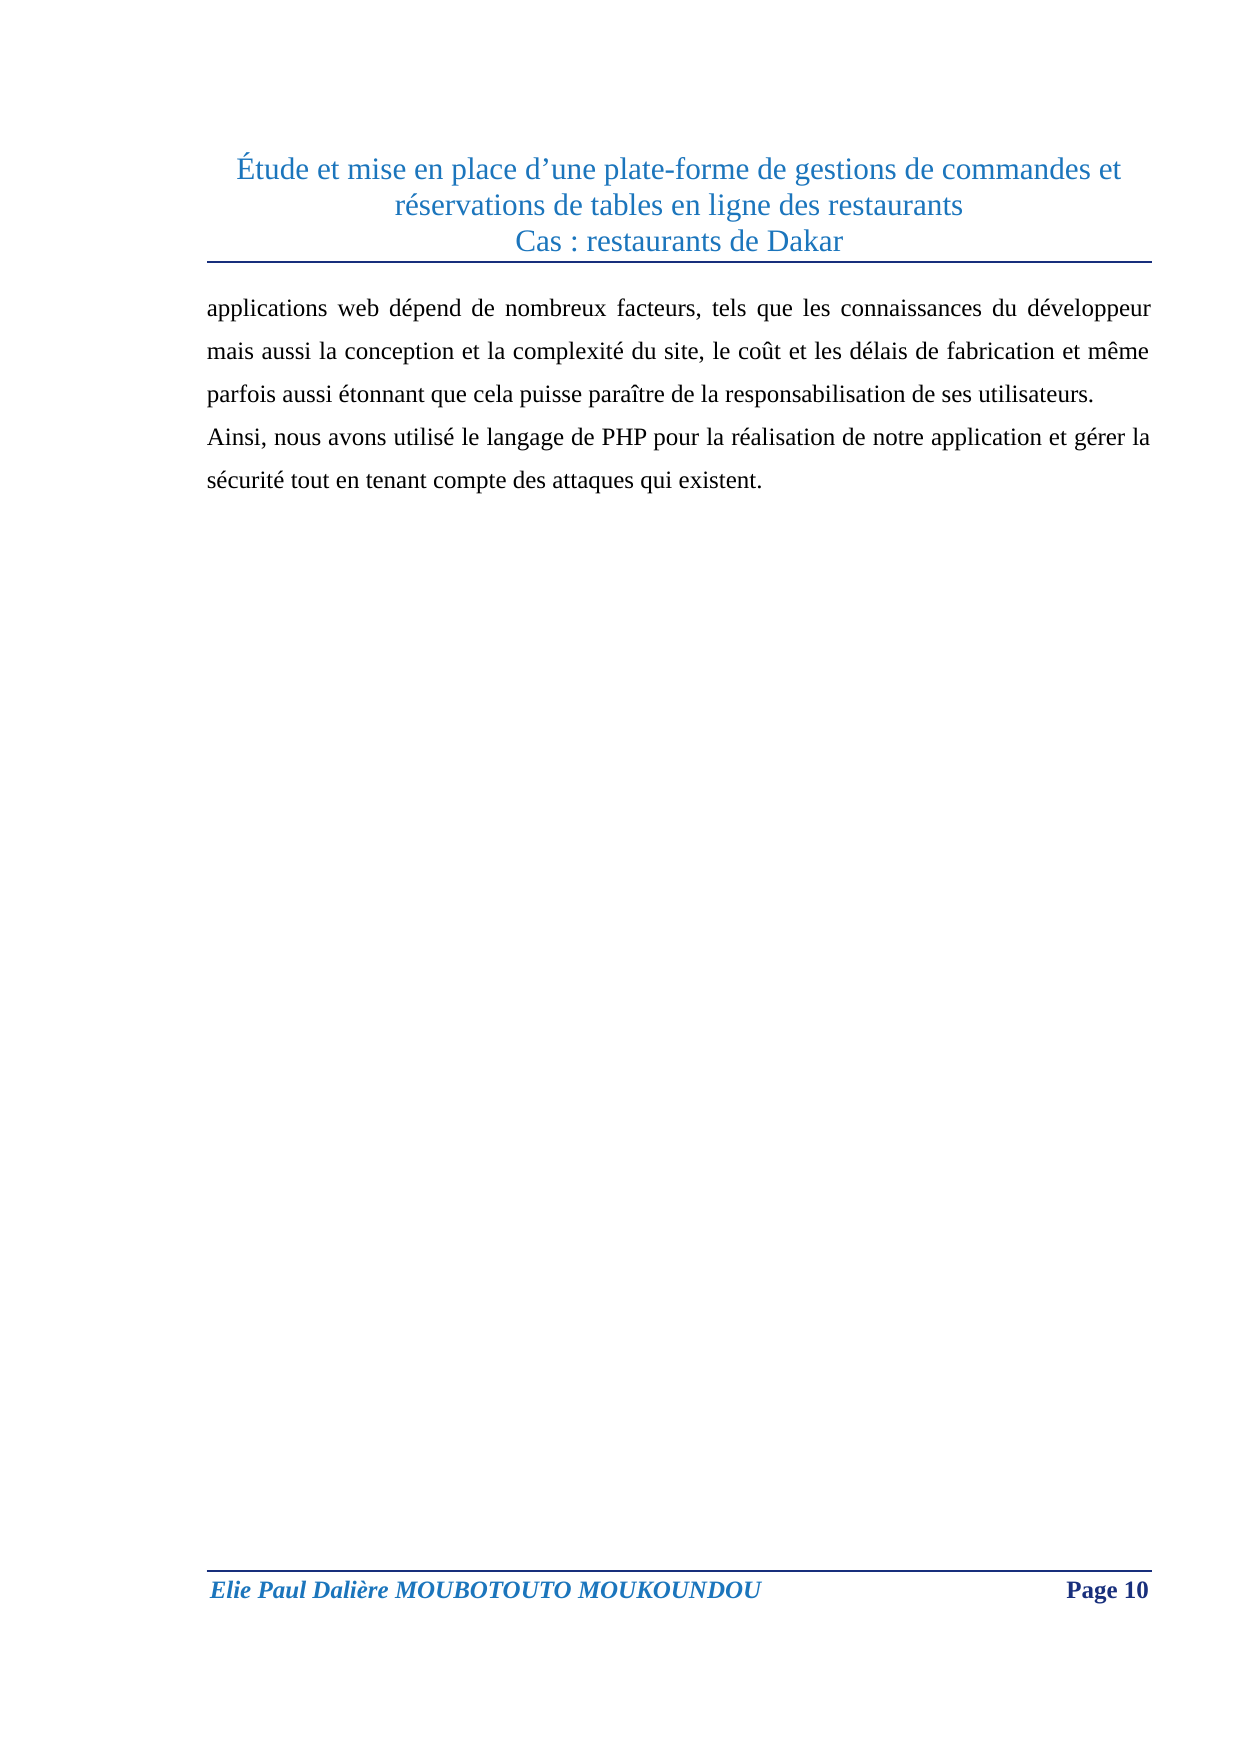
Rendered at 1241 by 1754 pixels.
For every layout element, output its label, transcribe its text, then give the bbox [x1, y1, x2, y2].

text Ainsi, nous avons utilisé le langage de PHP pour la réalisation de notre application et gérer la sécurité tout en tenant compte des attaques qui existent. [207, 422, 1152, 494]
text applications web dépend de nombreux facteurs, tels que les connaissances du développeur mais aussi la conception et la complexité du site, le coût et les délais de fabrication et même parfois aussi étonnant que cela puisse paraître de la responsabilisation de ses utilisateurs. [207, 293, 1152, 408]
